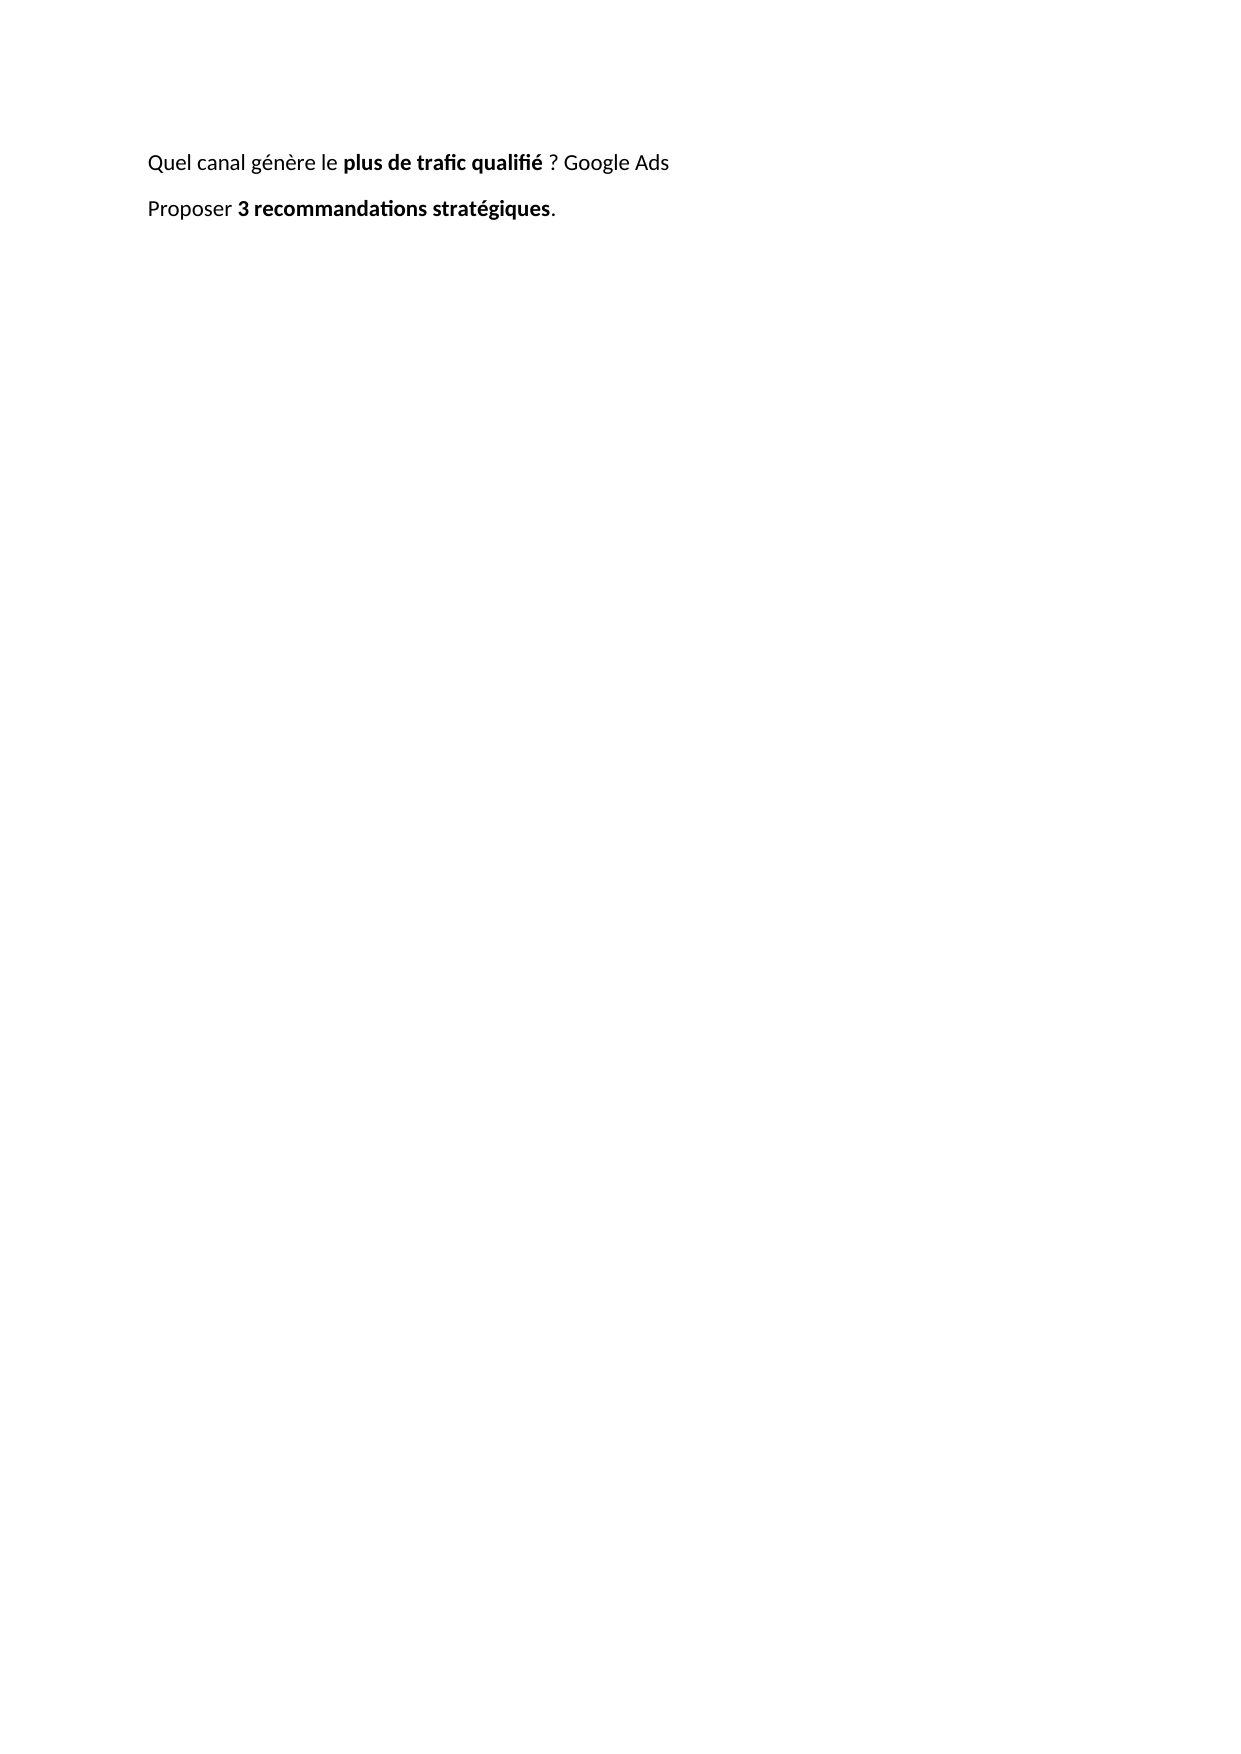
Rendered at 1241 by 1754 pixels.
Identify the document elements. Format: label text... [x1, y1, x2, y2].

text Quel canal génère le plus de trafic qualifié ? Google Ads [148, 148, 1093, 176]
text Proposer 3 recommandations stratégiques. [148, 194, 1093, 222]
